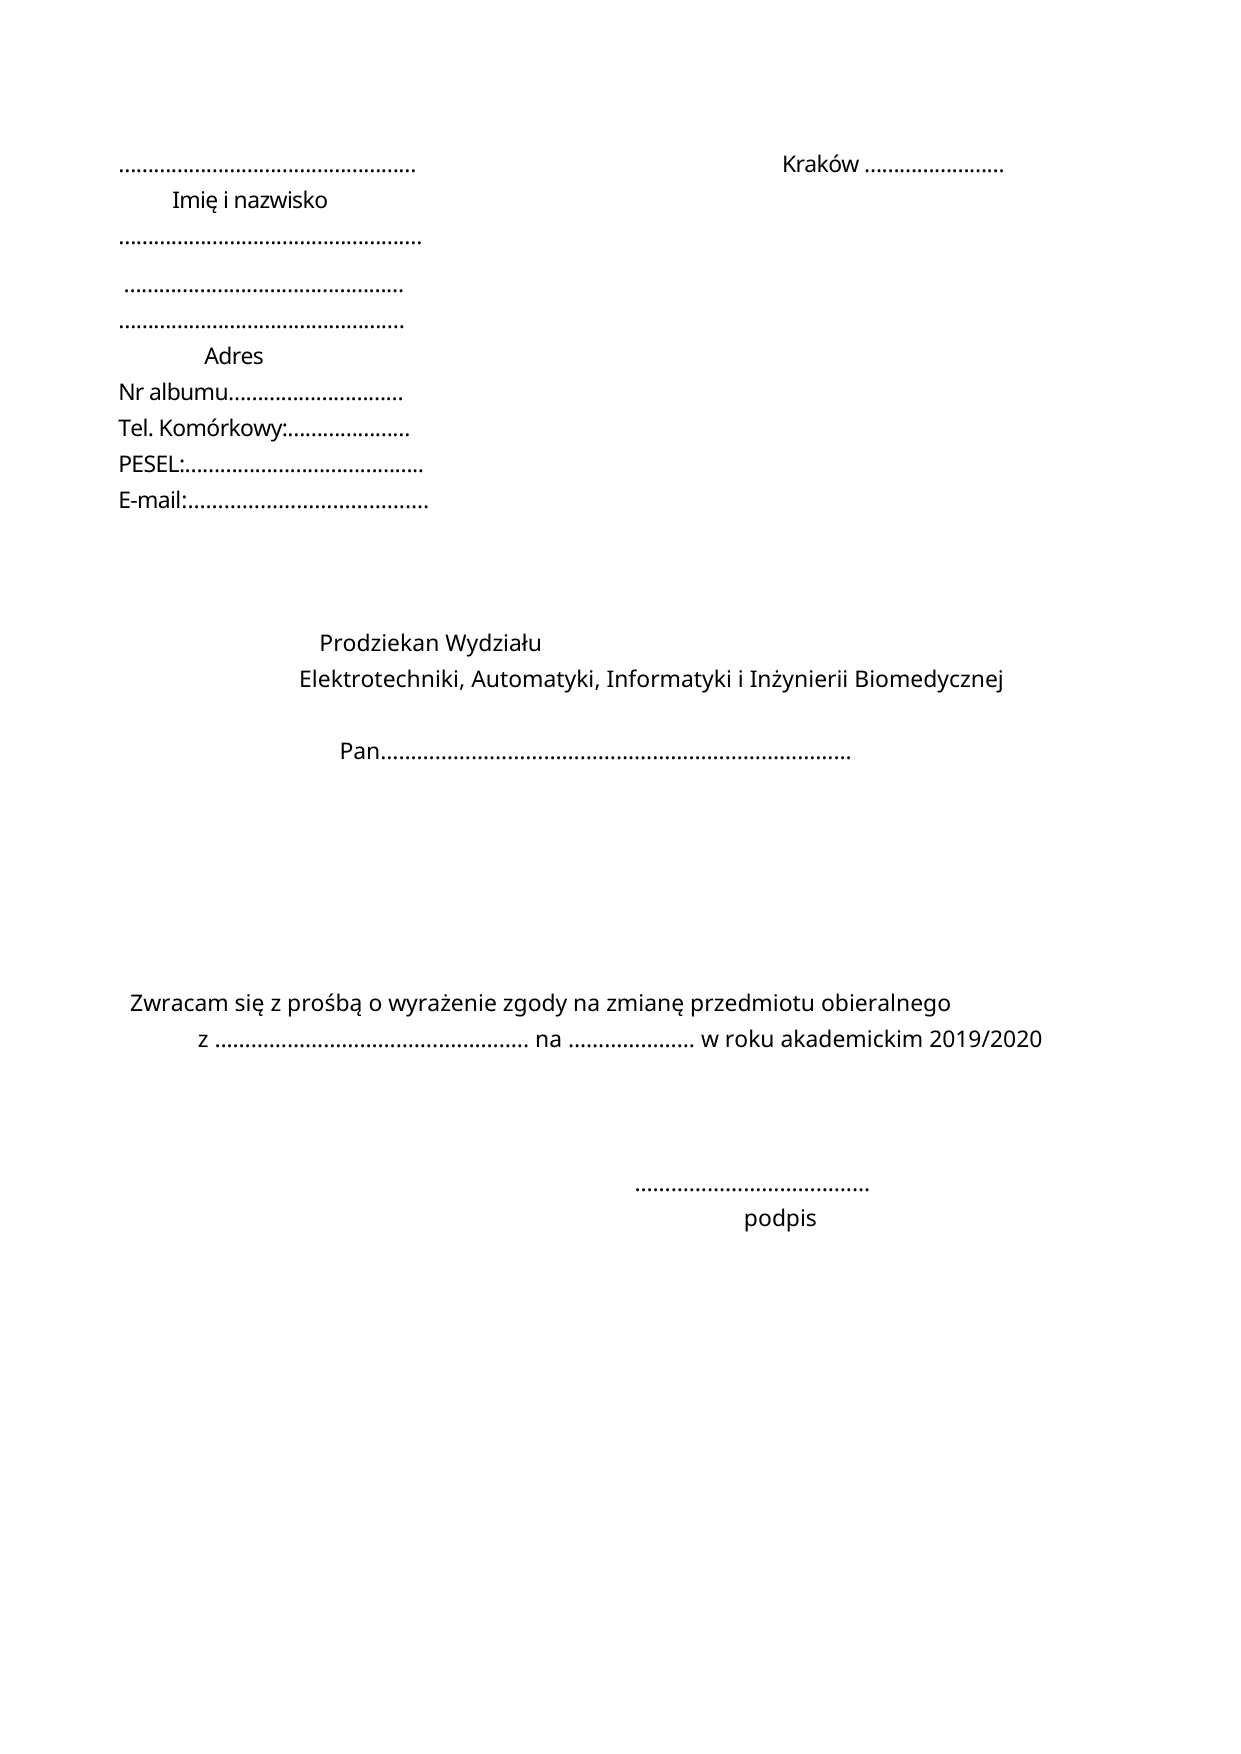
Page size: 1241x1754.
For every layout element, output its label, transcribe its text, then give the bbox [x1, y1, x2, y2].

text ……………………………………………. [118, 219, 1122, 251]
text PESEL:………………………………….. [118, 448, 1122, 479]
text Tel. Komórkowy:………………… [118, 412, 1122, 443]
text Zwracam się z prośbą o wyrażenie zgody na zmianę przedmiotu obieralnego [118, 987, 1122, 1018]
text Elektrotechniki, Automatyki, Informatyki i Inżynierii Biomedycznej [118, 663, 1122, 694]
text Imię i nazwisko [118, 184, 1122, 215]
text E-mail:…………………………………. [118, 484, 1122, 515]
text Nr albumu………………………… [118, 376, 1122, 407]
text Prodziekan Wydziału [118, 627, 1122, 659]
text …………………………………………. [118, 304, 1122, 335]
text …………………………………………… Kraków …………………… [118, 148, 1122, 179]
text ………………………………………… [118, 268, 1122, 299]
text podpis [118, 1202, 1122, 1234]
text ………………………………… [118, 1131, 1122, 1198]
text Adres [118, 340, 1122, 371]
text z ………………………………..………….. na ………………… w roku akademickim 2019/2020 [118, 1023, 1122, 1054]
text Pan…………………………………………………………………… [339, 735, 1122, 766]
